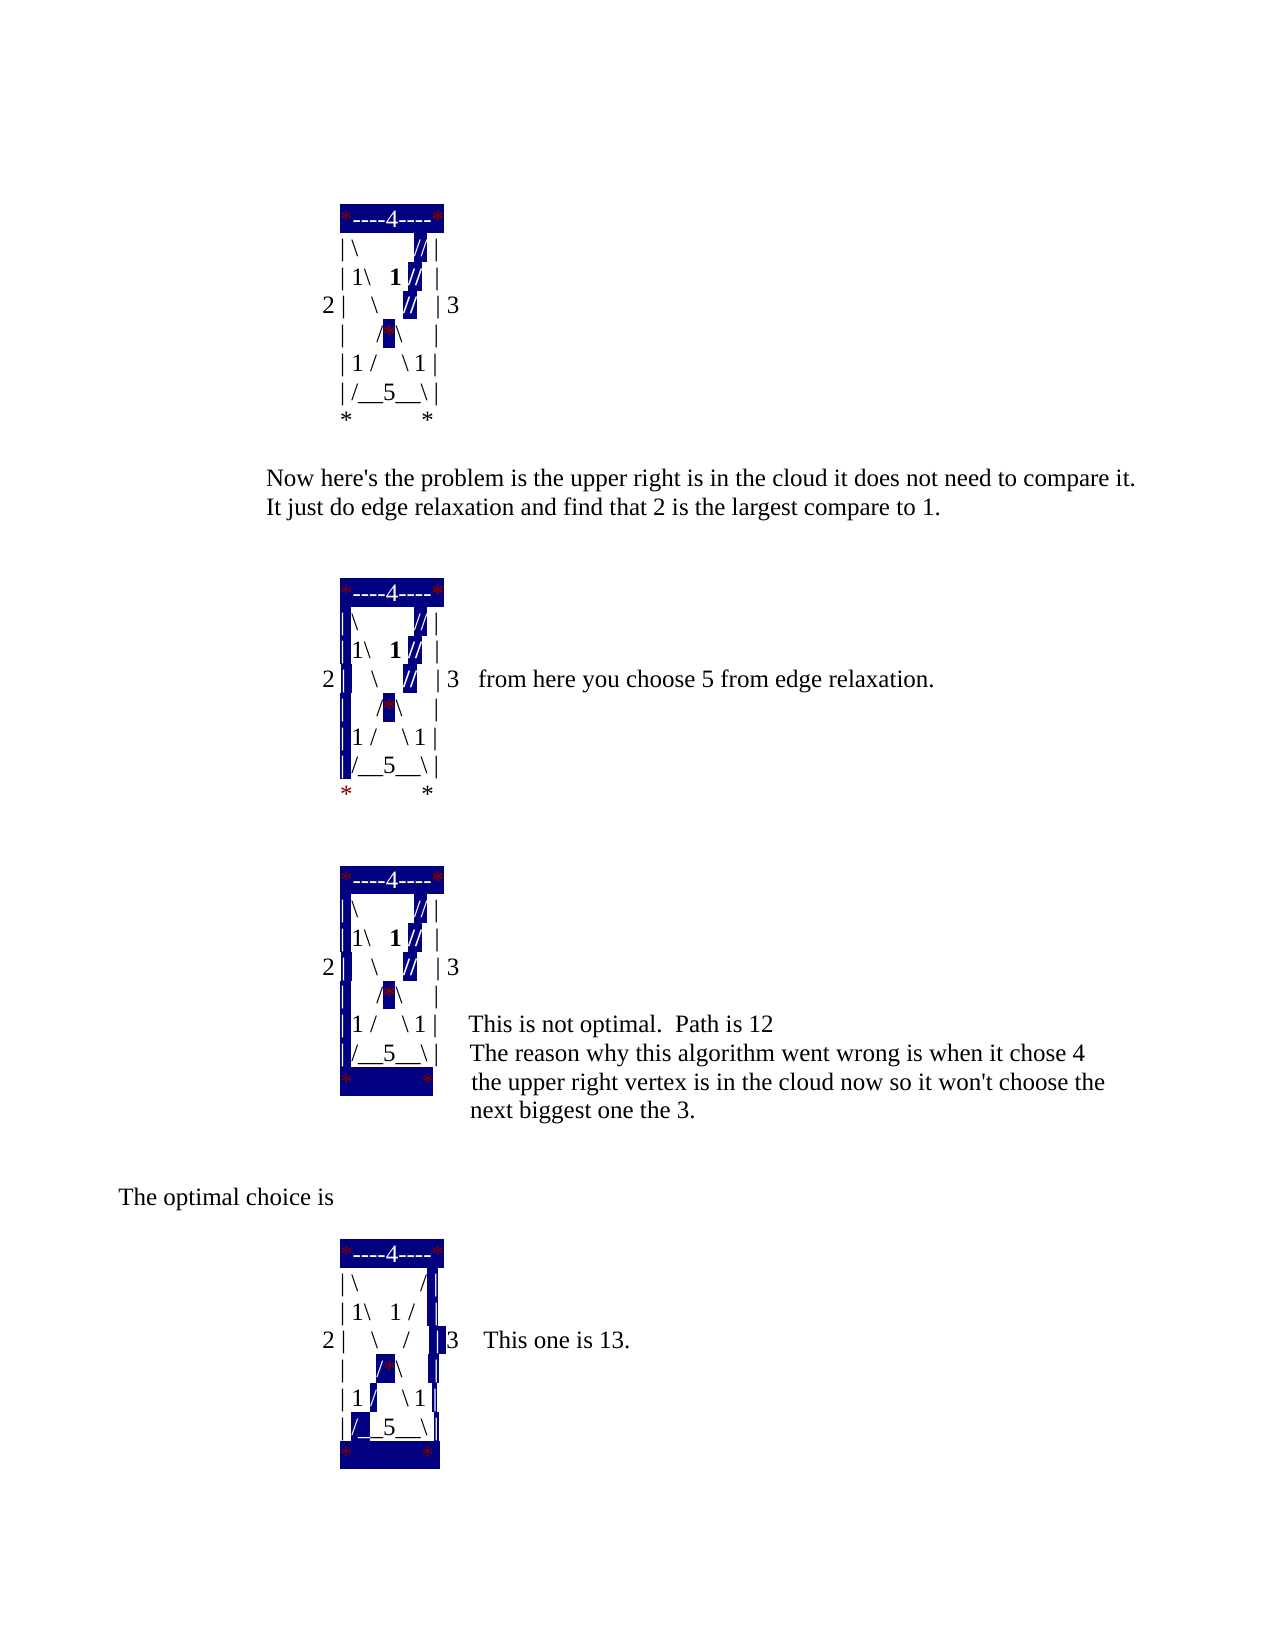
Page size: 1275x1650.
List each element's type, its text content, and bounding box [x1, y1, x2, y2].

text | 1 / \ 1 | [118, 1383, 1157, 1412]
text | /*\ | [118, 981, 1157, 1009]
text *----4----* [118, 204, 1157, 233]
text | 1 / \ 1 | This is not optimal. Path is 12 [118, 1009, 1157, 1038]
text | 1\ 1 / | [118, 1297, 1157, 1326]
text * * [118, 779, 1157, 808]
text | /*\ | [118, 693, 1157, 722]
text * * [118, 1441, 1157, 1469]
text | \ // | [118, 607, 1157, 636]
text | /*\ | [118, 319, 1157, 348]
text | 1 / \ 1 | [118, 722, 1157, 751]
text It just do edge relaxation and find that 2 is the largest compare to 1. [118, 492, 1157, 521]
text 2 | \ // | 3 from here you choose 5 from edge relaxation. [118, 664, 1157, 693]
text next biggest one the 3. [118, 1096, 1157, 1124]
text 2 | \ // | 3 [118, 291, 1157, 319]
text *----4----* [118, 1239, 1157, 1268]
text Now here's the problem is the upper right is in the cloud it does not need to compare it. [118, 463, 1157, 492]
text *----4----* [118, 866, 1157, 894]
text | \ // | [118, 894, 1157, 923]
text | /__5__\ | [118, 1412, 1157, 1441]
text | 1 / \ 1 | [118, 348, 1157, 377]
text | \ / | [118, 1268, 1157, 1297]
text *----4----* [118, 578, 1157, 607]
text | \ // | [118, 233, 1157, 262]
text * * the upper right vertex is in the cloud now so it won't choose the [118, 1067, 1157, 1096]
text | 1\ 1 // | [118, 636, 1157, 664]
text 2 | \ / | 3 This one is 13. [118, 1326, 1157, 1354]
text * * [118, 406, 1157, 434]
text | /*\ | [118, 1354, 1157, 1383]
text The optimal choice is [118, 1182, 1157, 1211]
text | 1\ 1 // | [118, 262, 1157, 291]
text | /__5__\ | The reason why this algorithm went wrong is when it chose 4 [118, 1038, 1157, 1067]
text | /__5__\ | [118, 751, 1157, 779]
text | 1\ 1 // | [118, 923, 1157, 952]
text 2 | \ // | 3 [118, 952, 1157, 981]
text | /__5__\ | [118, 377, 1157, 406]
